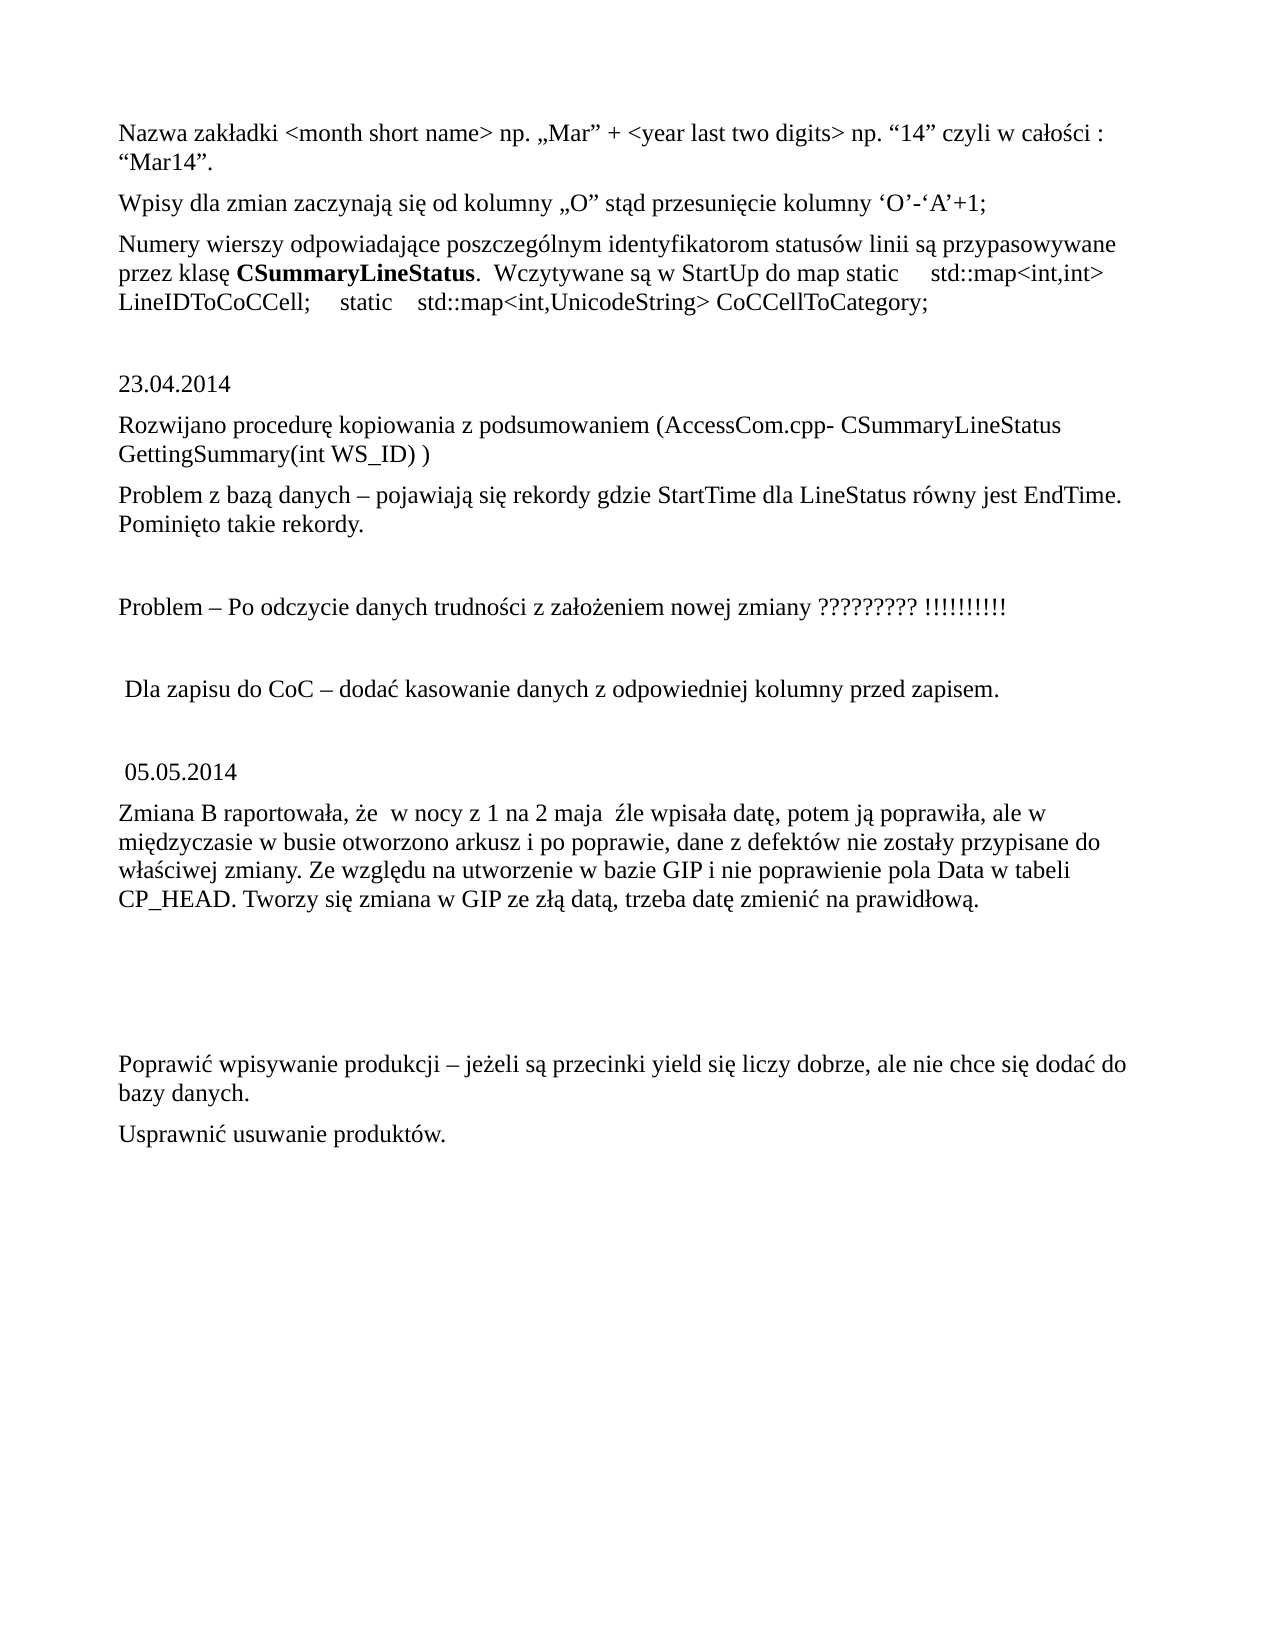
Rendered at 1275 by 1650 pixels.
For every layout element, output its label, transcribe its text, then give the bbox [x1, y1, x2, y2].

text Poprawić wpisywanie produkcji – jeżeli są przecinki yield się liczy dobrze, ale nie chce się dodać do bazy danych. [118, 1049, 1157, 1107]
text Numery wierszy odpowiadające poszczególnym identyfikatorom statusów linii są przypasowywane przez klasę CSummaryLineStatus. Wczytywane są w StartUp do map static std::map<int,int> LineIDToCoCCell; static std::map<int,UnicodeString> CoCCellToCategory; [118, 229, 1157, 316]
text Usprawnić usuwanie produktów. [118, 1119, 1157, 1148]
text 05.05.2014 [118, 757, 1157, 786]
text Wpisy dla zmian zaczynają się od kolumny „O” stąd przesunięcie kolumny ‘O’-‘A’+1; [118, 188, 1157, 217]
text Rozwijano procedurę kopiowania z podsumowaniem (AccessCom.cpp- CSummaryLineStatus GettingSummary(int WS_ID) ) [118, 411, 1157, 468]
text Problem – Po odczycie danych trudności z założeniem nowej zmiany ????????? !!!!!!!!!! [118, 592, 1157, 621]
text Dla zapisu do CoC – dodać kasowanie danych z odpowiedniej kolumny przed zapisem. [118, 674, 1157, 703]
text 23.04.2014 [118, 369, 1157, 398]
text Zmiana B raportowała, że w nocy z 1 na 2 maja źle wpisała datę, potem ją poprawiła, ale w międzyczasie w busie otworzono arkusz i po poprawie, dane z defektów nie zostały przypisane do właściwej zmiany. Ze względu na utworzenie w bazie GIP i nie poprawienie pola Data w tabeli CP_HEAD. Tworzy się zmiana w GIP ze złą datą, trzeba datę zmienić na prawidłową. [118, 798, 1157, 913]
text Nazwa zakładki <month short name> np. „Mar” + <year last two digits> np. “14” czyli w całości : “Mar14”. [118, 118, 1157, 176]
text Problem z bazą danych – pojawiają się rekordy gdzie StartTime dla LineStatus równy jest EndTime. Pominięto takie rekordy. [118, 481, 1157, 538]
